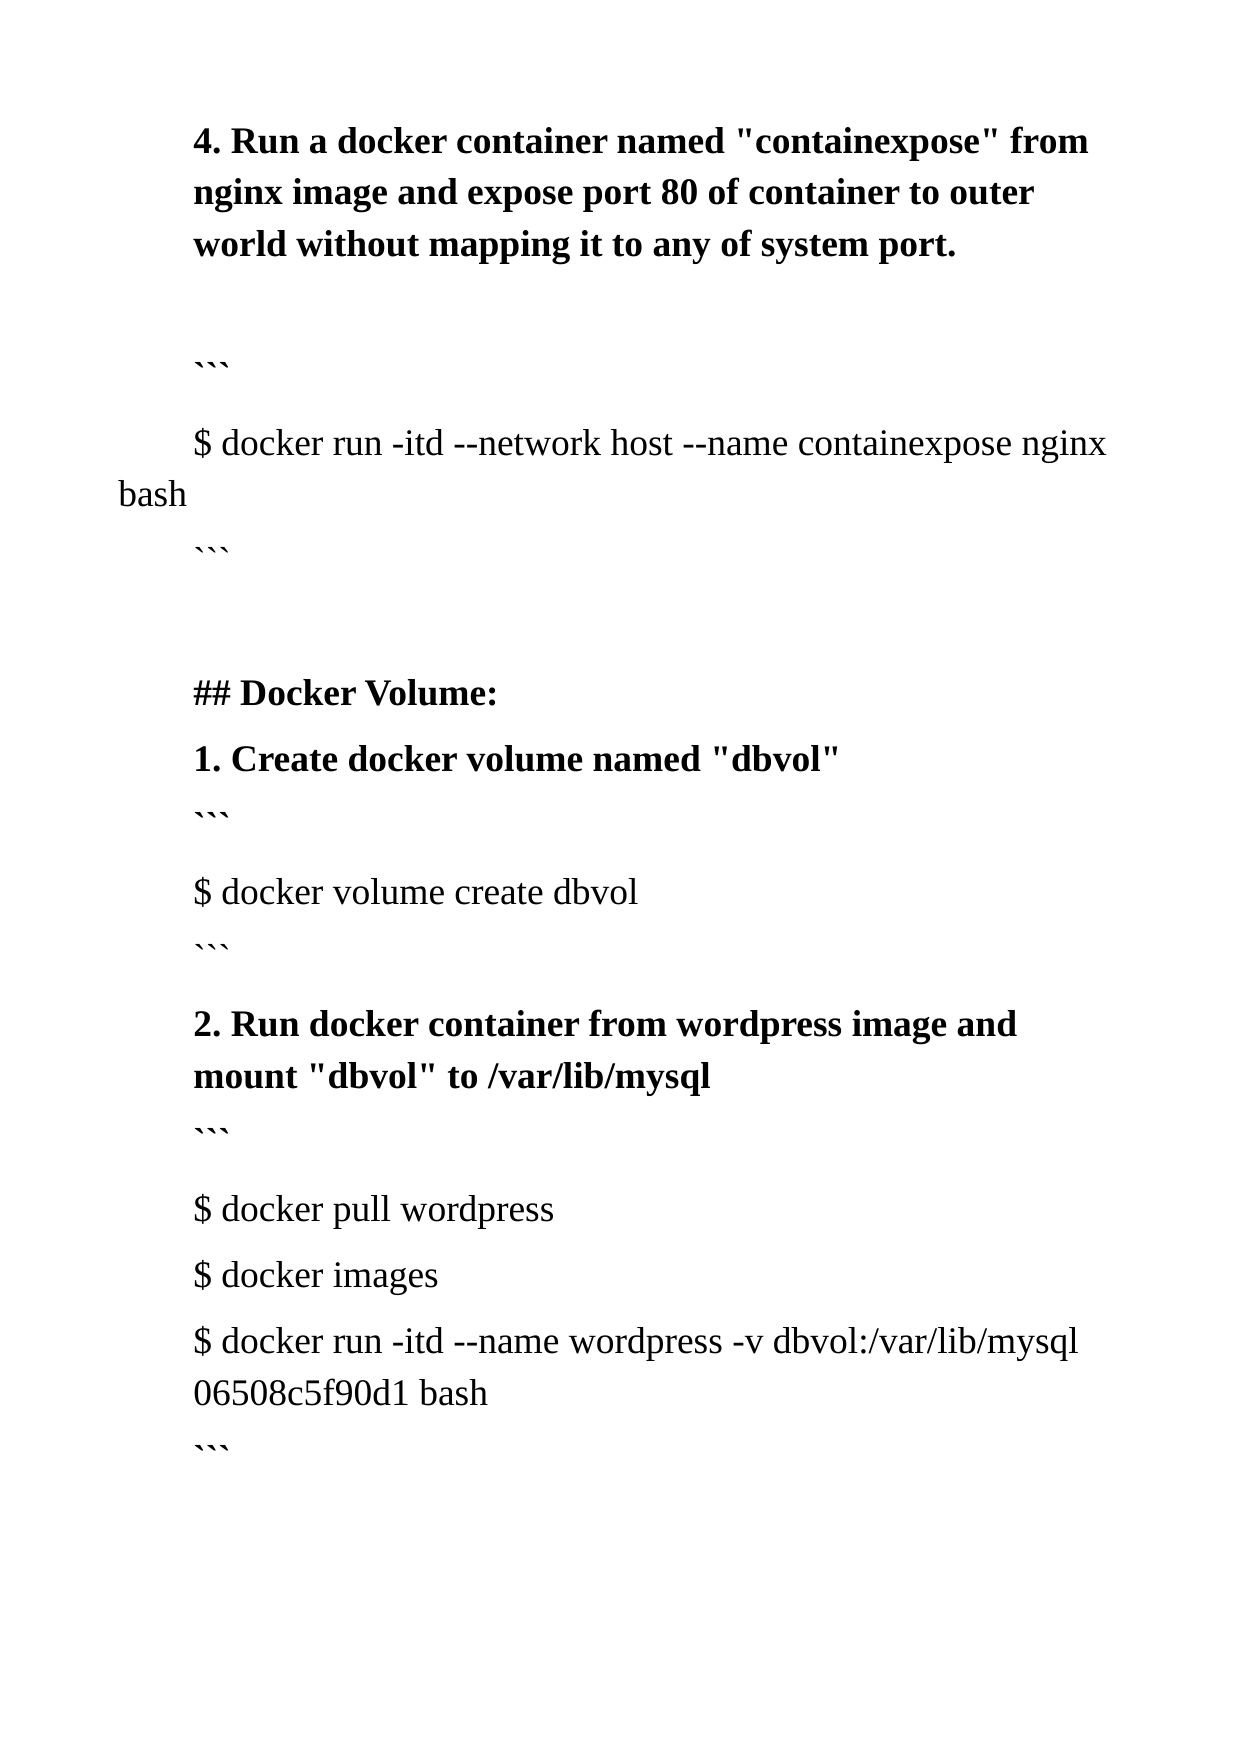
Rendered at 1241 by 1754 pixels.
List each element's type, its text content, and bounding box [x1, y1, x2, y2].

list ``` [156, 1436, 1122, 1479]
list ## Docker Volume: [156, 671, 1122, 714]
list ``` [156, 803, 1122, 846]
text ``` [118, 538, 1122, 581]
text $ docker run -itd --network host --name containexpose nginx bash [118, 420, 1122, 515]
list 1. Create docker volume named "dbvol" [156, 737, 1122, 780]
list ``` [156, 1120, 1122, 1163]
text ``` [118, 354, 1122, 397]
list ``` [156, 936, 1122, 979]
list $ docker run -itd --name wordpress -v dbvol:/var/lib/mysql 06508c5f90d1 bash [156, 1318, 1122, 1413]
list $ docker pull wordpress [156, 1186, 1122, 1229]
list $ docker images [156, 1252, 1122, 1295]
list 2. Run docker container from wordpress image and mount "dbvol" to /var/lib/mysql [156, 1002, 1122, 1097]
list $ docker volume create dbvol [156, 869, 1122, 912]
list 4. Run a docker container named "containexpose" from nginx image and expose port 80 of container to outer world without mapping it to any of system port. [156, 118, 1122, 264]
